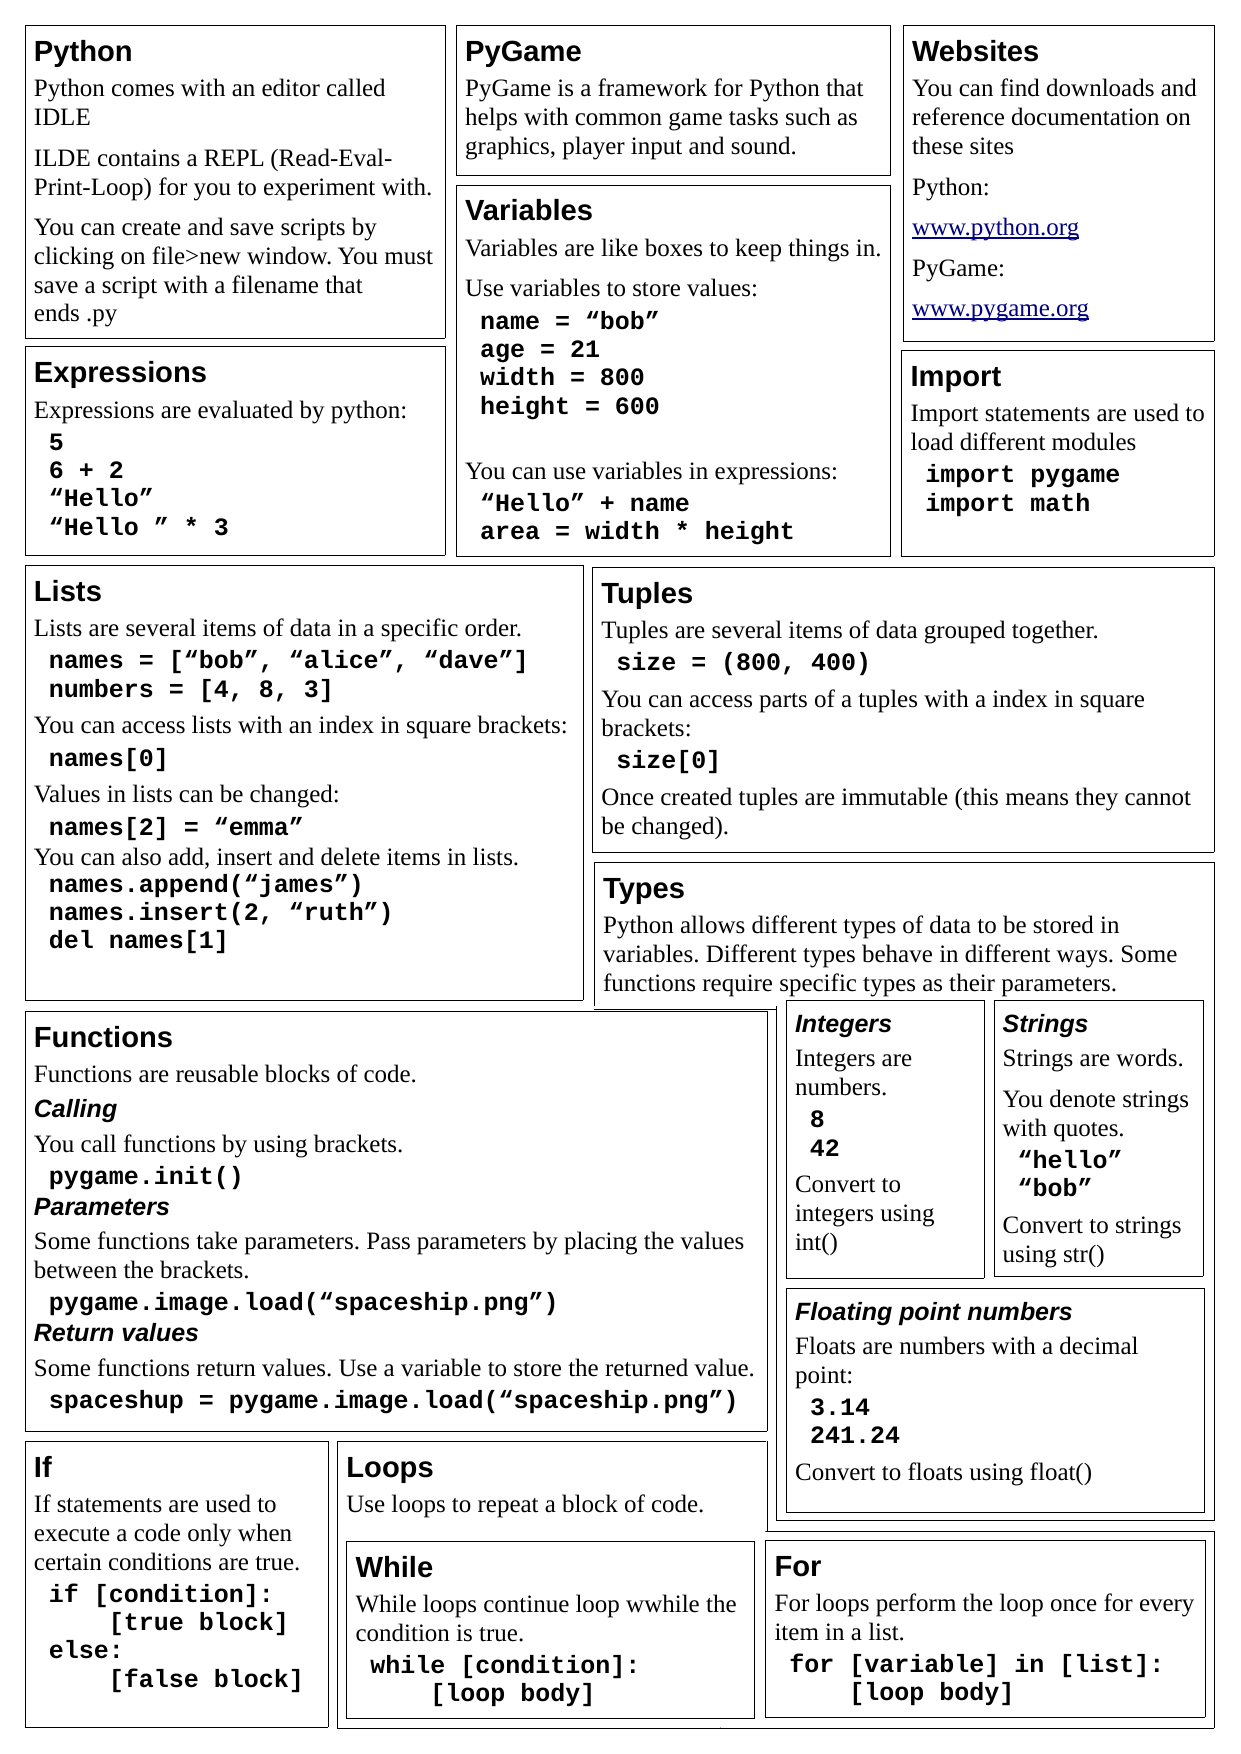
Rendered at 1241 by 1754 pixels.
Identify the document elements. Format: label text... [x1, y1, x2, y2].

text PyGame is a framework for Python that helps with common game tasks such as graphics, player input and sound. [465, 73, 882, 160]
text Convert to integers using int() [795, 1169, 975, 1256]
text “hello” [1017, 1147, 1194, 1176]
text Lists are several items of data in a specific order. [34, 613, 574, 642]
text Once created tuples are immutable (this means they cannot be changed). [601, 782, 1205, 839]
text You can access parts of a tuples with a index in square brackets: [601, 684, 1205, 742]
text for [variable] in [list]: [789, 1651, 1196, 1680]
text You can find downloads and reference documentation on these sites [912, 73, 1205, 160]
text [loop body] [370, 1681, 746, 1709]
text size[0] [616, 748, 1205, 776]
subtitle Variables [465, 193, 882, 227]
text 241.24 [810, 1423, 1196, 1451]
text www.pygame.org [912, 293, 1205, 322]
text “Hello ” * 3 [48, 514, 436, 543]
text Convert to floats using float() [795, 1457, 1196, 1486]
text You can use variables in expressions: [465, 456, 882, 484]
text “bob” [1017, 1176, 1194, 1204]
subtitle PyGame [465, 34, 882, 67]
text You can create and save scripts by clicking on file>new window. You must save a script with a filename that ends .py [34, 212, 436, 327]
text width = 800 [480, 365, 882, 393]
text del names[1] [48, 928, 574, 956]
text name = “bob” [480, 308, 882, 337]
subtitle Python [34, 34, 436, 68]
text Variables are like boxes to keep things in. [465, 233, 882, 262]
text names[2] = “emma” [48, 814, 574, 842]
text Functions are reusable blocks of code. [34, 1059, 758, 1088]
text else: [48, 1638, 319, 1666]
subtitle For [774, 1548, 1196, 1582]
text Convert to strings using str() [1002, 1210, 1194, 1267]
text names.append(“james”) [48, 871, 574, 899]
text Python comes with an editor called IDLE [34, 73, 436, 131]
text names.insert(2, “ruth”) [48, 899, 574, 928]
text while [condition]: [370, 1653, 746, 1681]
text 8 [809, 1107, 975, 1135]
text Python allows different types of data to be stored in variables. Different types behave in different ways. Some functions require specific types as their parameters. [603, 911, 1205, 997]
text names[0] [48, 745, 574, 773]
text names = [“bob”, “alice”, “dave”] [48, 648, 574, 676]
text [true block] [48, 1610, 319, 1638]
text Tuples are several items of data grouped together. [601, 615, 1205, 644]
text Use variables to store values: [465, 273, 882, 302]
subtitle Parameters [34, 1192, 758, 1221]
text import pygame [925, 462, 1205, 490]
text pygame.init() [48, 1163, 758, 1192]
text if [condition]: [48, 1581, 319, 1610]
text You can also add, insert and delete items in lists. [34, 842, 574, 871]
text Integers are numbers. [795, 1043, 975, 1101]
subtitle Types [603, 871, 1205, 905]
text area = width * height [480, 519, 882, 547]
text size = (800, 400) [616, 650, 1205, 678]
subtitle While [355, 1550, 746, 1583]
subtitle Tuples [601, 576, 1205, 609]
subtitle Integers [795, 1009, 975, 1037]
subtitle Return values [34, 1318, 758, 1347]
text You can access lists with an index in square brackets: [34, 711, 574, 739]
text Values in lists can be changed: [34, 779, 574, 808]
subtitle Functions [34, 1020, 758, 1053]
text numbers = [4, 8, 3] [48, 676, 574, 704]
text Floats are numbers with a decimal point: [795, 1331, 1196, 1389]
text “Hello” + name [480, 491, 882, 519]
text Expressions are evaluated by python: [34, 395, 436, 423]
text While loops continue loop wwhile the condition is true. [355, 1589, 746, 1647]
text Use loops to repeat a block of code. [346, 1489, 757, 1518]
text [loop body] [789, 1680, 1196, 1708]
text age = 21 [480, 337, 882, 365]
text www.python.org [912, 212, 1205, 241]
subtitle Websites [912, 34, 1205, 67]
text [false block] [48, 1666, 319, 1695]
text pygame.image.load(“spaceship.png”) [48, 1290, 758, 1318]
text Python: [912, 172, 1205, 200]
text Import statements are used to load different modules [910, 398, 1205, 456]
text 3.14 [810, 1394, 1196, 1423]
subtitle Strings [1002, 1009, 1194, 1037]
text Some functions return values. Use a variable to store the returned value. [34, 1353, 758, 1382]
text You denote strings with quotes. [1002, 1084, 1194, 1141]
subtitle Calling [34, 1094, 758, 1123]
subtitle Lists [34, 574, 574, 607]
subtitle Floating point numbers [795, 1296, 1196, 1325]
subtitle If [34, 1450, 319, 1483]
text ILDE contains a REPL (Read-Eval-Print-Loop) for you to experiment with. [34, 143, 436, 200]
subtitle Loops [346, 1450, 757, 1483]
text “Hello” [48, 486, 436, 514]
text Some functions take parameters. Pass parameters by placing the values between the brackets. [34, 1226, 758, 1284]
text For loops perform the loop once for every item in a list. [774, 1588, 1196, 1646]
text You call functions by using brackets. [34, 1129, 758, 1157]
text height = 600 [480, 393, 882, 422]
subtitle Import [910, 359, 1205, 393]
text If statements are used to execute a code only when certain conditions are true. [34, 1489, 319, 1575]
text 42 [809, 1135, 975, 1163]
text spaceshup = pygame.image.load(“spaceship.png”) [48, 1388, 758, 1416]
text import math [925, 490, 1205, 519]
text 6 + 2 [48, 458, 436, 486]
text Strings are words. [1002, 1043, 1194, 1072]
text PyGame: [912, 253, 1205, 282]
text 5 [48, 429, 436, 458]
subtitle Expressions [34, 355, 436, 389]
